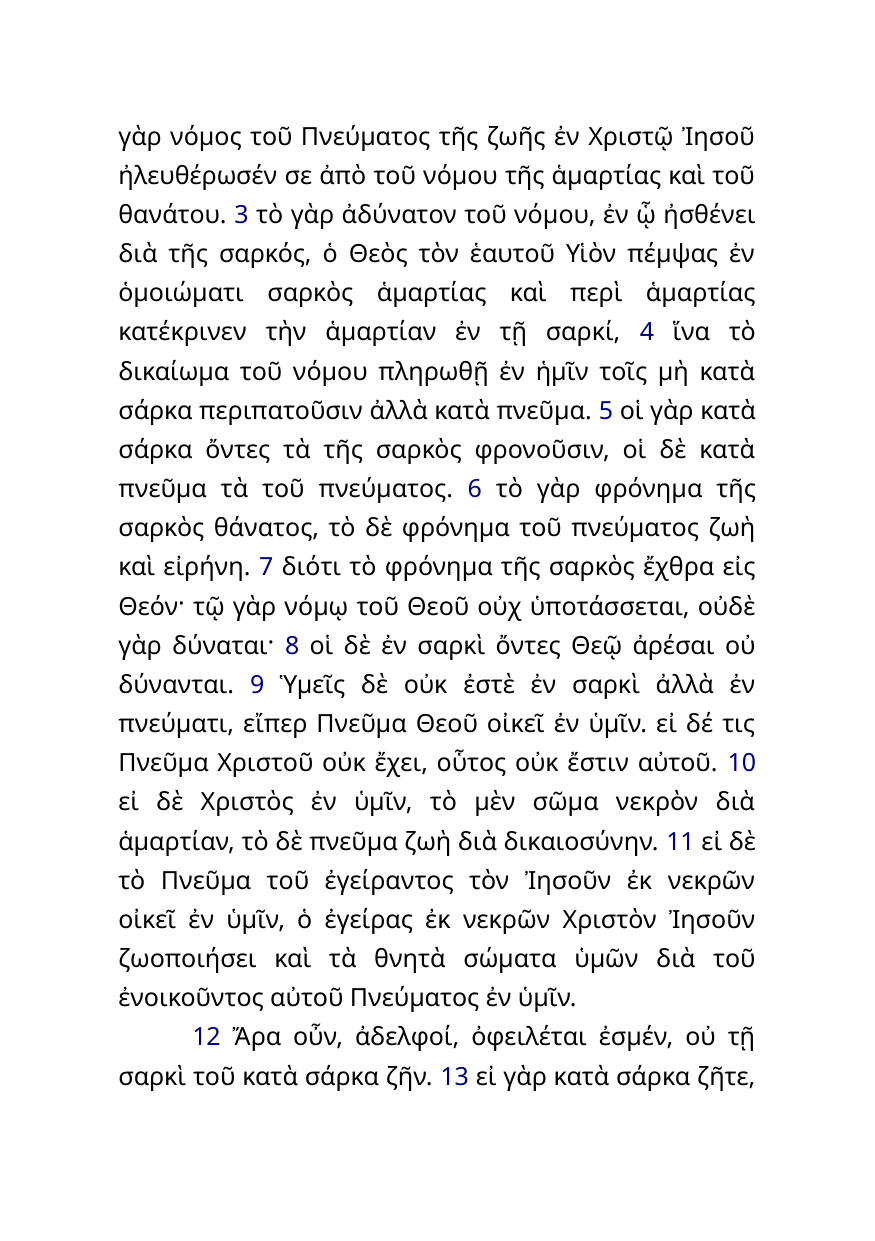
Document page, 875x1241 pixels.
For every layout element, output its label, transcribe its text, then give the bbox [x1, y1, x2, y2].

text γὰρ νόμος τοῦ Πνεύματος τῆς ζωῆς ἐν Χριστῷ Ἰησοῦ ἠλευθέρωσέν σε ἀπὸ τοῦ νόμου τῆς ἁμαρτίας καὶ τοῦ θανάτου. 3 τὸ γὰρ ἀδύνατον τοῦ νόμου, ἐν ᾧ ἠσθένει διὰ τῆς σαρκός, ὁ Θεὸς τὸν ἑαυτοῦ Υἱὸν πέμψας ἐν ὁμοιώματι σαρκὸς ἁμαρτίας καὶ περὶ ἁμαρτίας κατέκρινεν τὴν ἁμαρτίαν ἐν τῇ σαρκί, 4 ἵνα τὸ δικαίωμα τοῦ νόμου πληρωθῇ ἐν ἡμῖν τοῖς μὴ κατὰ σάρκα περιπατοῦσιν ἀλλὰ κατὰ πνεῦμα. 5 οἱ γὰρ κατὰ σάρκα ὄντες τὰ τῆς σαρκὸς φρονοῦσιν, οἱ δὲ κατὰ πνεῦμα τὰ τοῦ πνεύματος. 6 τὸ γὰρ φρόνημα τῆς σαρκὸς θάνατος, τὸ δὲ φρόνημα τοῦ πνεύματος ζωὴ καὶ εἰρήνη. 7 διότι τὸ φρόνημα τῆς σαρκὸς ἔχθρα εἰς Θεόν· τῷ γὰρ νόμῳ τοῦ Θεοῦ οὐχ ὑποτάσσεται, οὐδὲ γὰρ δύναται· 8 οἱ δὲ ἐν σαρκὶ ὄντες Θεῷ ἀρέσαι οὐ δύνανται. 9 Ὑμεῖς δὲ οὐκ ἐστὲ ἐν σαρκὶ ἀλλὰ ἐν πνεύματι, εἴπερ Πνεῦμα Θεοῦ οἰκεῖ ἐν ὑμῖν. εἰ δέ τις Πνεῦμα Χριστοῦ οὐκ ἔχει, οὗτος οὐκ ἔστιν αὐτοῦ. 10 εἰ δὲ Χριστὸς ἐν ὑμῖν, τὸ μὲν σῶμα νεκρὸν διὰ ἁμαρτίαν, τὸ δὲ πνεῦμα ζωὴ διὰ δικαιοσύνην. 11 εἰ δὲ τὸ Πνεῦμα τοῦ ἐγείραντος τὸν Ἰησοῦν ἐκ νεκρῶν οἰκεῖ ἐν ὑμῖν, ὁ ἐγείρας ἐκ νεκρῶν Χριστὸν Ἰησοῦν ζωοποιήσει καὶ τὰ θνητὰ σώματα ὑμῶν διὰ τοῦ ἐνοικοῦντος αὐτοῦ Πνεύματος ἐν ὑμῖν. [118, 118, 756, 1014]
text 12 Ἄρα οὖν, ἀδελφοί, ὀφειλέται ἐσμέν, οὐ τῇ σαρκὶ τοῦ κατὰ σάρκα ζῆν. 13 εἰ γὰρ κατὰ σάρκα ζῆτε, [118, 1019, 756, 1092]
